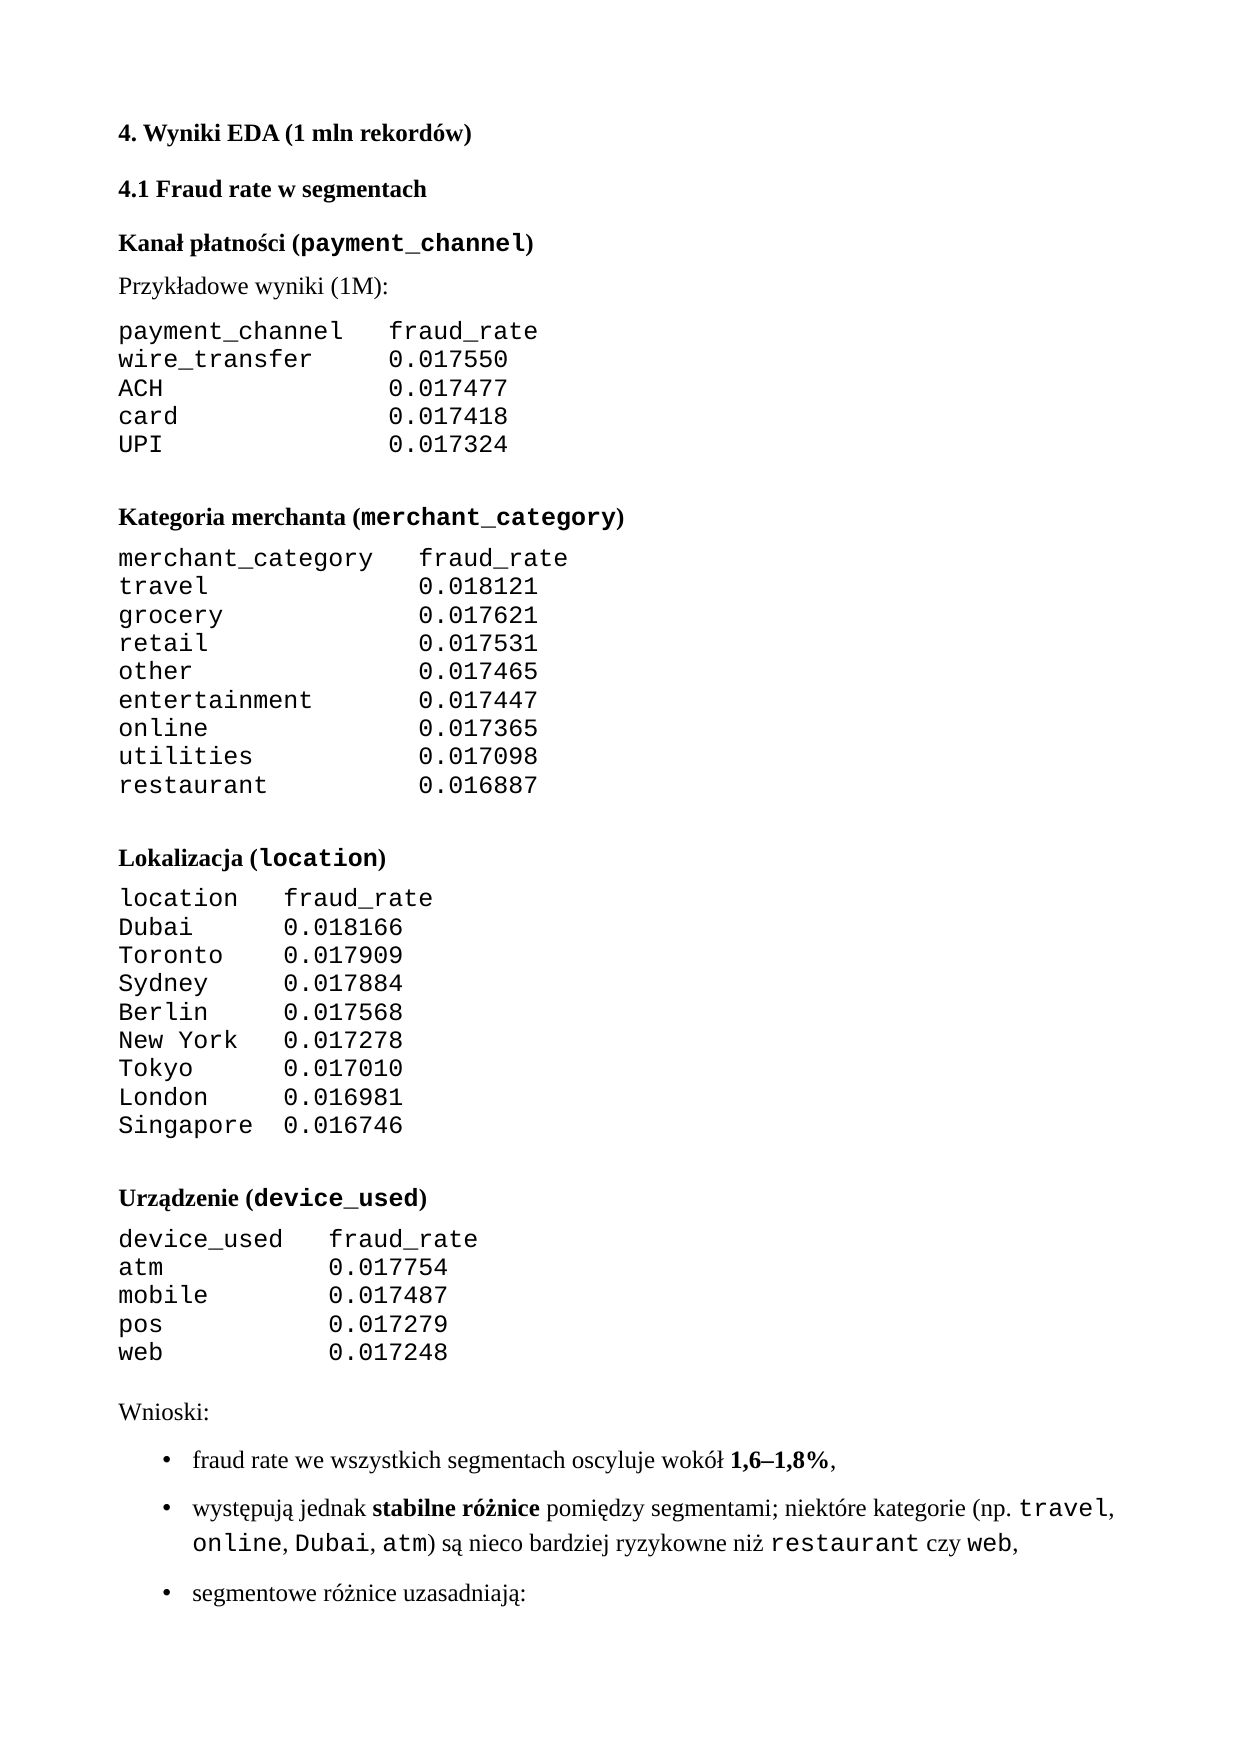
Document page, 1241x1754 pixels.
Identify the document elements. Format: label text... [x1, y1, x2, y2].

text other 0.017465 [118, 659, 1122, 687]
list występują jednak stabilne różnice pomiędzy segmentami; niektóre kategorie (np. travel, online, Dubai, atm) są nieco bardziej ryzykowne niż restaurant czy web, [162, 1493, 1122, 1558]
text Wnioski: [118, 1397, 1122, 1426]
text travel 0.018121 [118, 574, 1122, 602]
text Tokyo 0.017010 [118, 1056, 1122, 1084]
text mobile 0.017487 [118, 1283, 1122, 1311]
subtitle Lokalizacja (location) [118, 843, 1122, 873]
text wire_transfer 0.017550 [118, 347, 1122, 375]
text Toronto 0.017909 [118, 943, 1122, 971]
text merchant_category fraud_rate [118, 546, 1122, 574]
text Singapore 0.016746 [118, 1113, 1122, 1141]
subtitle 4.1 Fraud rate w segmentach [118, 174, 1122, 203]
subtitle Kategoria merchanta (merchant_category) [118, 502, 1122, 533]
text Berlin 0.017568 [118, 999, 1122, 1028]
subtitle Urządzenie (device_used) [118, 1183, 1122, 1214]
text retail 0.017531 [118, 631, 1122, 659]
text web 0.017248 [118, 1339, 1122, 1368]
list fraud rate we wszystkich segmentach oscyluje wokół 1,6–1,8%, [162, 1445, 1122, 1474]
text payment_channel fraud_rate [118, 319, 1122, 347]
text grocery 0.017621 [118, 602, 1122, 631]
text Przykładowe wyniki (1M): [118, 271, 1122, 300]
text entertainment 0.017447 [118, 687, 1122, 716]
text pos 0.017279 [118, 1311, 1122, 1339]
text London 0.016981 [118, 1084, 1122, 1113]
text UPI 0.017324 [118, 432, 1122, 460]
text Dubai 0.018166 [118, 914, 1122, 943]
text atm 0.017754 [118, 1254, 1122, 1283]
text device_used fraud_rate [118, 1226, 1122, 1254]
text restaurant 0.016887 [118, 772, 1122, 801]
text New York 0.017278 [118, 1028, 1122, 1056]
subtitle Kanał płatności (payment_channel) [118, 228, 1122, 258]
text Sydney 0.017884 [118, 971, 1122, 999]
text location fraud_rate [118, 886, 1122, 914]
text ACH 0.017477 [118, 375, 1122, 404]
text online 0.017365 [118, 716, 1122, 744]
list segmentowe różnice uzasadniają: [162, 1578, 1122, 1606]
text card 0.017418 [118, 404, 1122, 432]
subtitle 4. Wyniki EDA (1 mln rekordów) [118, 118, 1122, 147]
text utilities 0.017098 [118, 744, 1122, 772]
